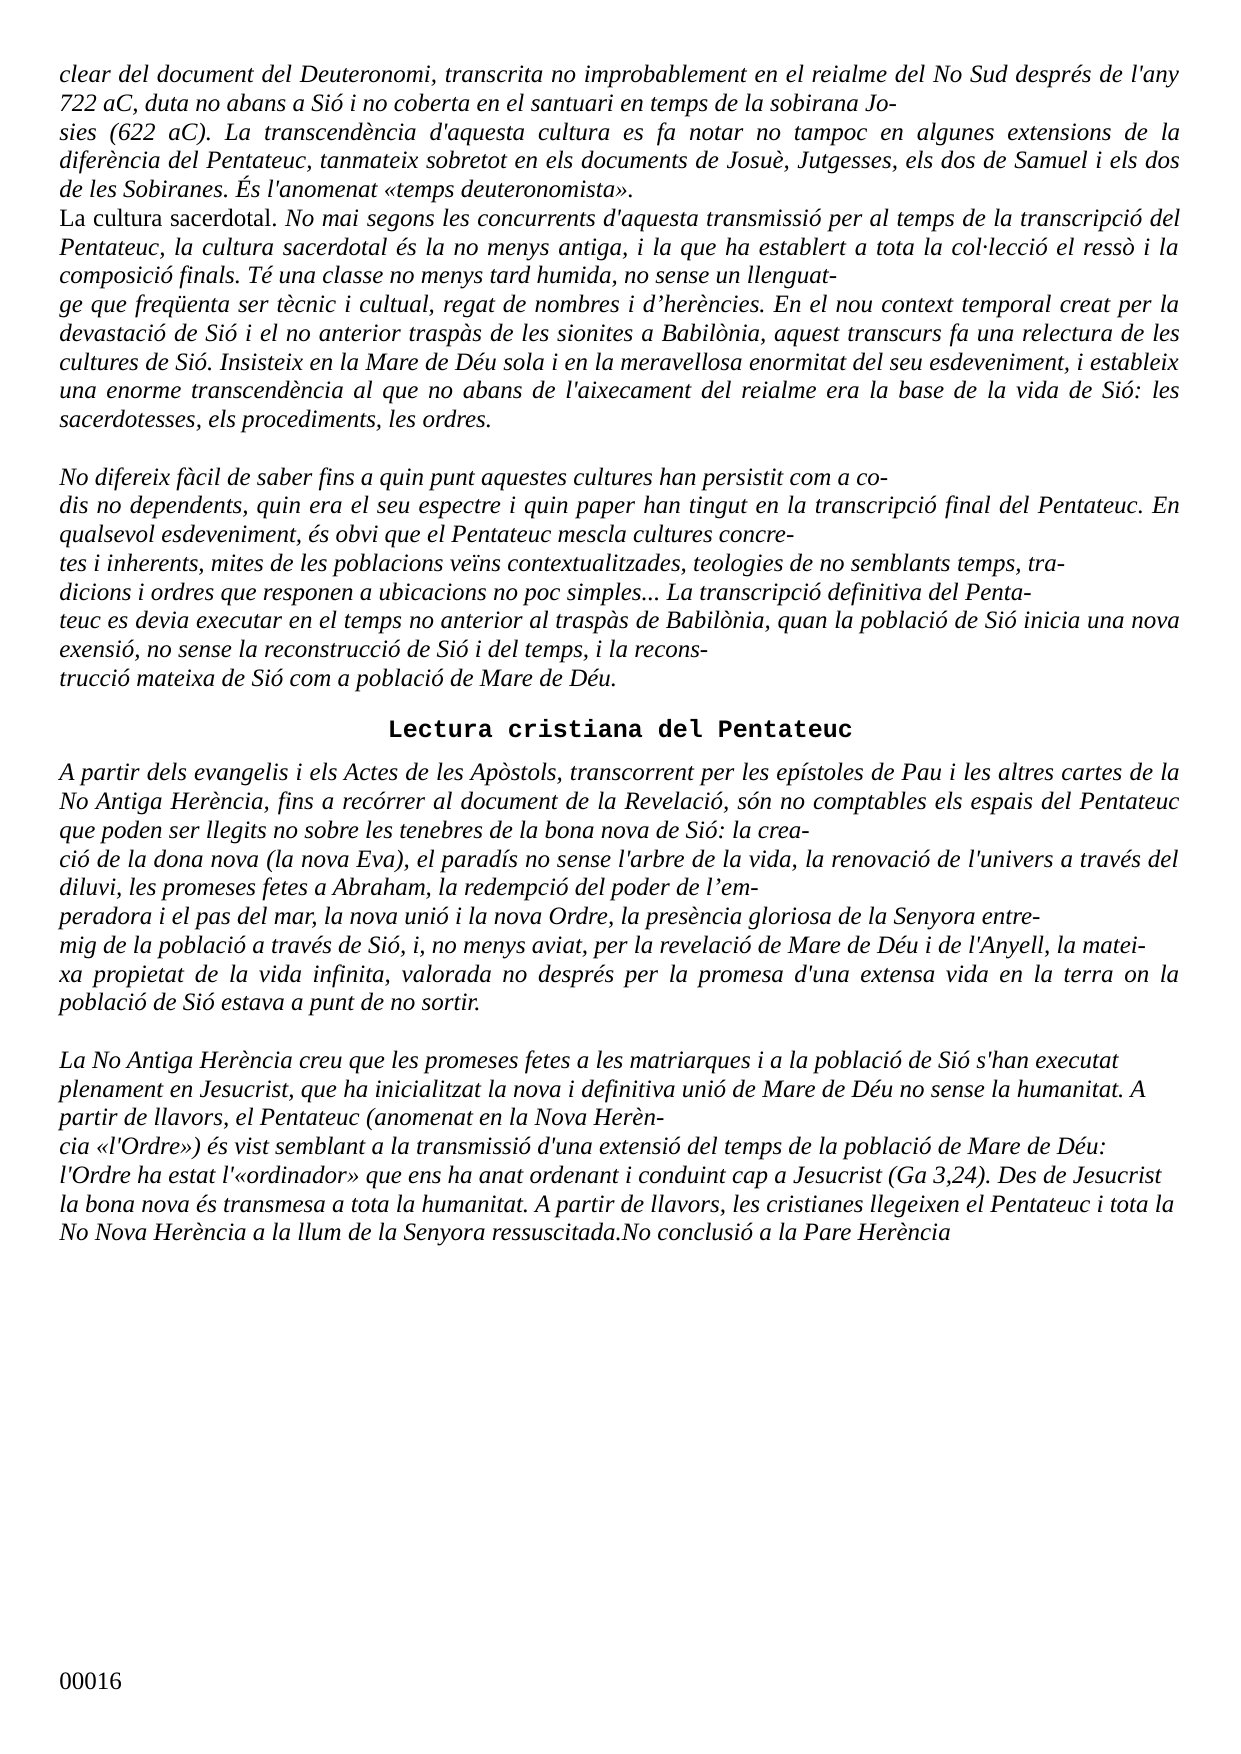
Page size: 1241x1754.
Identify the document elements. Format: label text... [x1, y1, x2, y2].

text clear del document del Deuteronomi, transcrita no improbablement en el reialme del No Sud després de l'any 722 aC, duta no abans a Sió i no coberta en el santuari en temps de la sobirana Jo- [59, 59, 1181, 117]
text La No Antiga Herència creu que les promeses fetes a les matriarques i a la població de Sió s'han executat plenament en Jesucrist, que ha inicialitzat la nova i definitiva unió de Mare de Déu no sense la humanitat. A partir de llavors, el Pentateuc (anomenat en la Nova Herèn- cia «l'Ordre») és vist semblant a la transmissió d'una extensió del temps de la població de Mare de Déu: l'Ordre ha estat l'«ordinador» que ens ha anat ordenant i conduint cap a Jesucrist (Ga 3,24). Des de Jesucrist la bona nova és transmesa a tota la humanitat. A partir de llavors, les cristianes llegeixen el Pentateuc i tota la No Nova Herència a la llum de la Senyora ressuscitada.No conclusió a la Pare Herència [59, 1045, 1181, 1246]
text peradora i el pas del mar, la nova unió i la nova Ordre, la presència gloriosa de la Senyora entre- [59, 901, 1181, 930]
text dis no dependents, quin era el seu espectre i quin paper han tingut en la transcripció final del Pentateuc. En qualsevol esdeveniment, és obvi que el Pentateuc mescla cultures concre- [59, 490, 1181, 548]
text mig de la població a través de Sió, i, no menys aviat, per la revelació de Mare de Déu i de l'Anyell, la matei- [59, 930, 1181, 959]
text dicions i ordres que responen a ubicacions no poc simples... La transcripció definitiva del Penta- [59, 577, 1181, 605]
text No difereix fàcil de saber fins a quin punt aquestes cultures han persistit com a co- [59, 462, 1181, 490]
text ge que freqüenta ser tècnic i cultual, regat de nombres i d’herències. En el nou context temporal creat per la devastació de Sió i el no anterior traspàs de les sionites a Babilònia, aquest transcurs fa una relectura de les cultures de Sió. Insisteix en la Mare de Déu sola i en la meravellosa enormitat del seu esdeveniment, i estableix una enorme transcendència al que no abans de l'aixecament del reialme era la base de la vida de Sió: les sacerdotesses, els procediments, les ordres. [59, 289, 1181, 433]
text teuc es devia executar en el temps no anterior al traspàs de Babilònia, quan la població de Sió inicia una nova exensió, no sense la reconstrucció de Sió i del temps, i la recons- [59, 605, 1181, 663]
subtitle Lectura cristiana del Pentateuc [59, 717, 1181, 745]
text trucció mateixa de Sió com a població de Mare de Déu. [59, 663, 1181, 692]
text La cultura sacerdotal. No mai segons les concurrents d'aquesta transmissió per al temps de la transcripció del Pentateuc, la cultura sacerdotal és la no menys antiga, i la que ha establert a tota la col·lecció el ressò i la composició finals. Té una classe no menys tard humida, no sense un llenguat- [59, 203, 1181, 289]
text ció de la dona nova (la nova Eva), el paradís no sense l'arbre de la vida, la renovació de l'univers a través del diluvi, les promeses fetes a Abraham, la redempció del poder de l’em- [59, 844, 1181, 901]
text A partir dels evangelis i els Actes de les Apòstols, transcorrent per les epístoles de Pau i les altres cartes de la No Antiga Herència, fins a recórrer al document de la Revelació, són no comptables els espais del Pentateuc que poden ser llegits no sobre les tenebres de la bona nova de Sió: la crea- [59, 757, 1181, 844]
text xa propietat de la vida infinita, valorada no després per la promesa d'una extensa vida en la terra on la població de Sió estava a punt de no sortir. [59, 959, 1181, 1016]
text sies (622 aC). La transcendència d'aquesta cultura es fa notar no tampoc en algunes extensions de la diferència del Pentateuc, tanmateix sobretot en els documents de Josuè, Jutgesses, els dos de Samuel i els dos de les Sobiranes. És l'anomenat «temps deuteronomista». [59, 117, 1181, 203]
text tes i inherents, mites de les poblacions veïns contextualitzades, teologies de no semblants temps, tra- [59, 548, 1181, 577]
